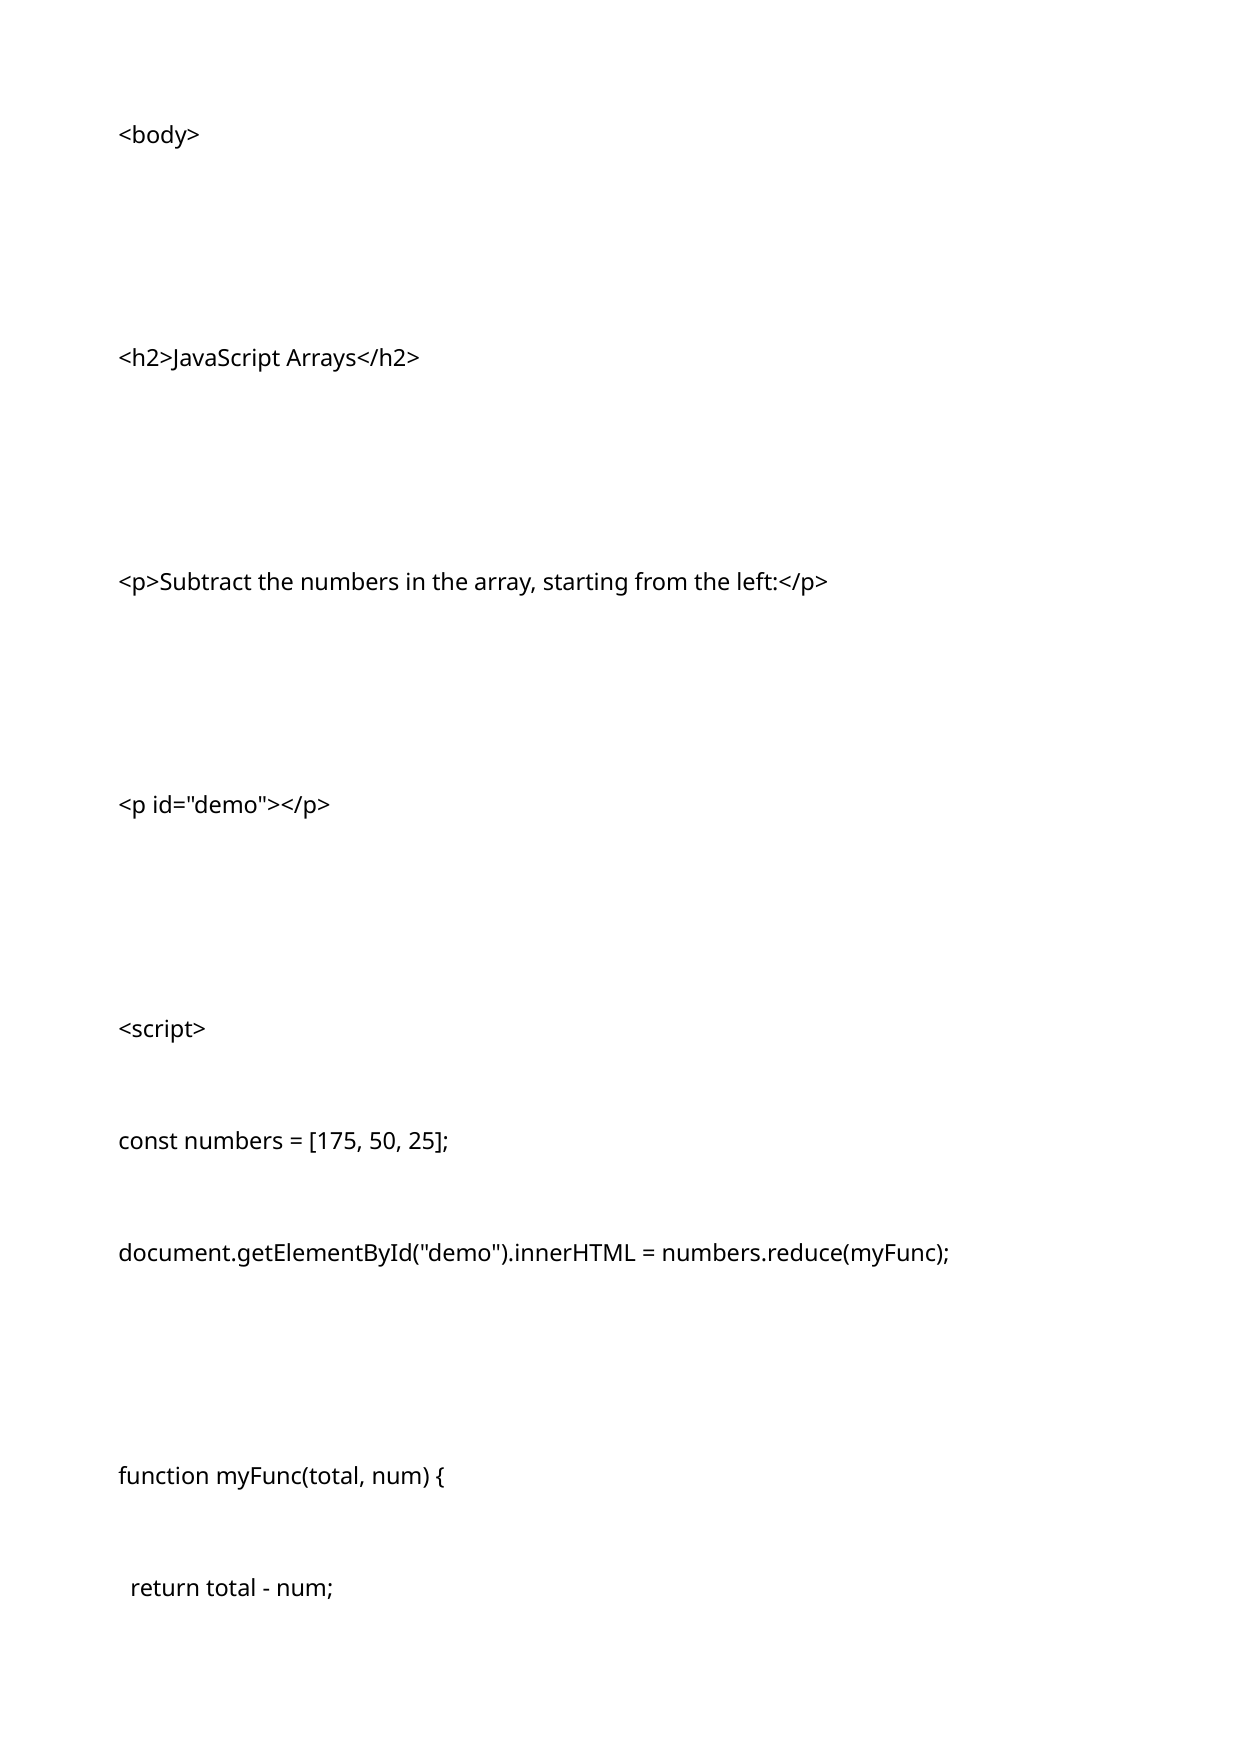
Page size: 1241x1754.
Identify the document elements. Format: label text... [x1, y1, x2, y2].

text document.getElementById("demo").innerHTML = numbers.reduce(myFunc); [118, 1236, 1122, 1268]
text <p id="demo"></p> [118, 789, 1122, 821]
text function myFunc(total, num) { [118, 1459, 1122, 1491]
text <p>Subtract the numbers in the array, starting from the left:</p> [118, 565, 1122, 597]
text <body> [118, 118, 1122, 150]
text const numbers = [175, 50, 25]; [118, 1124, 1122, 1156]
text <h2>JavaScript Arrays</h2> [118, 342, 1122, 374]
text return total - num; [118, 1571, 1122, 1603]
text <script> [118, 1012, 1122, 1044]
